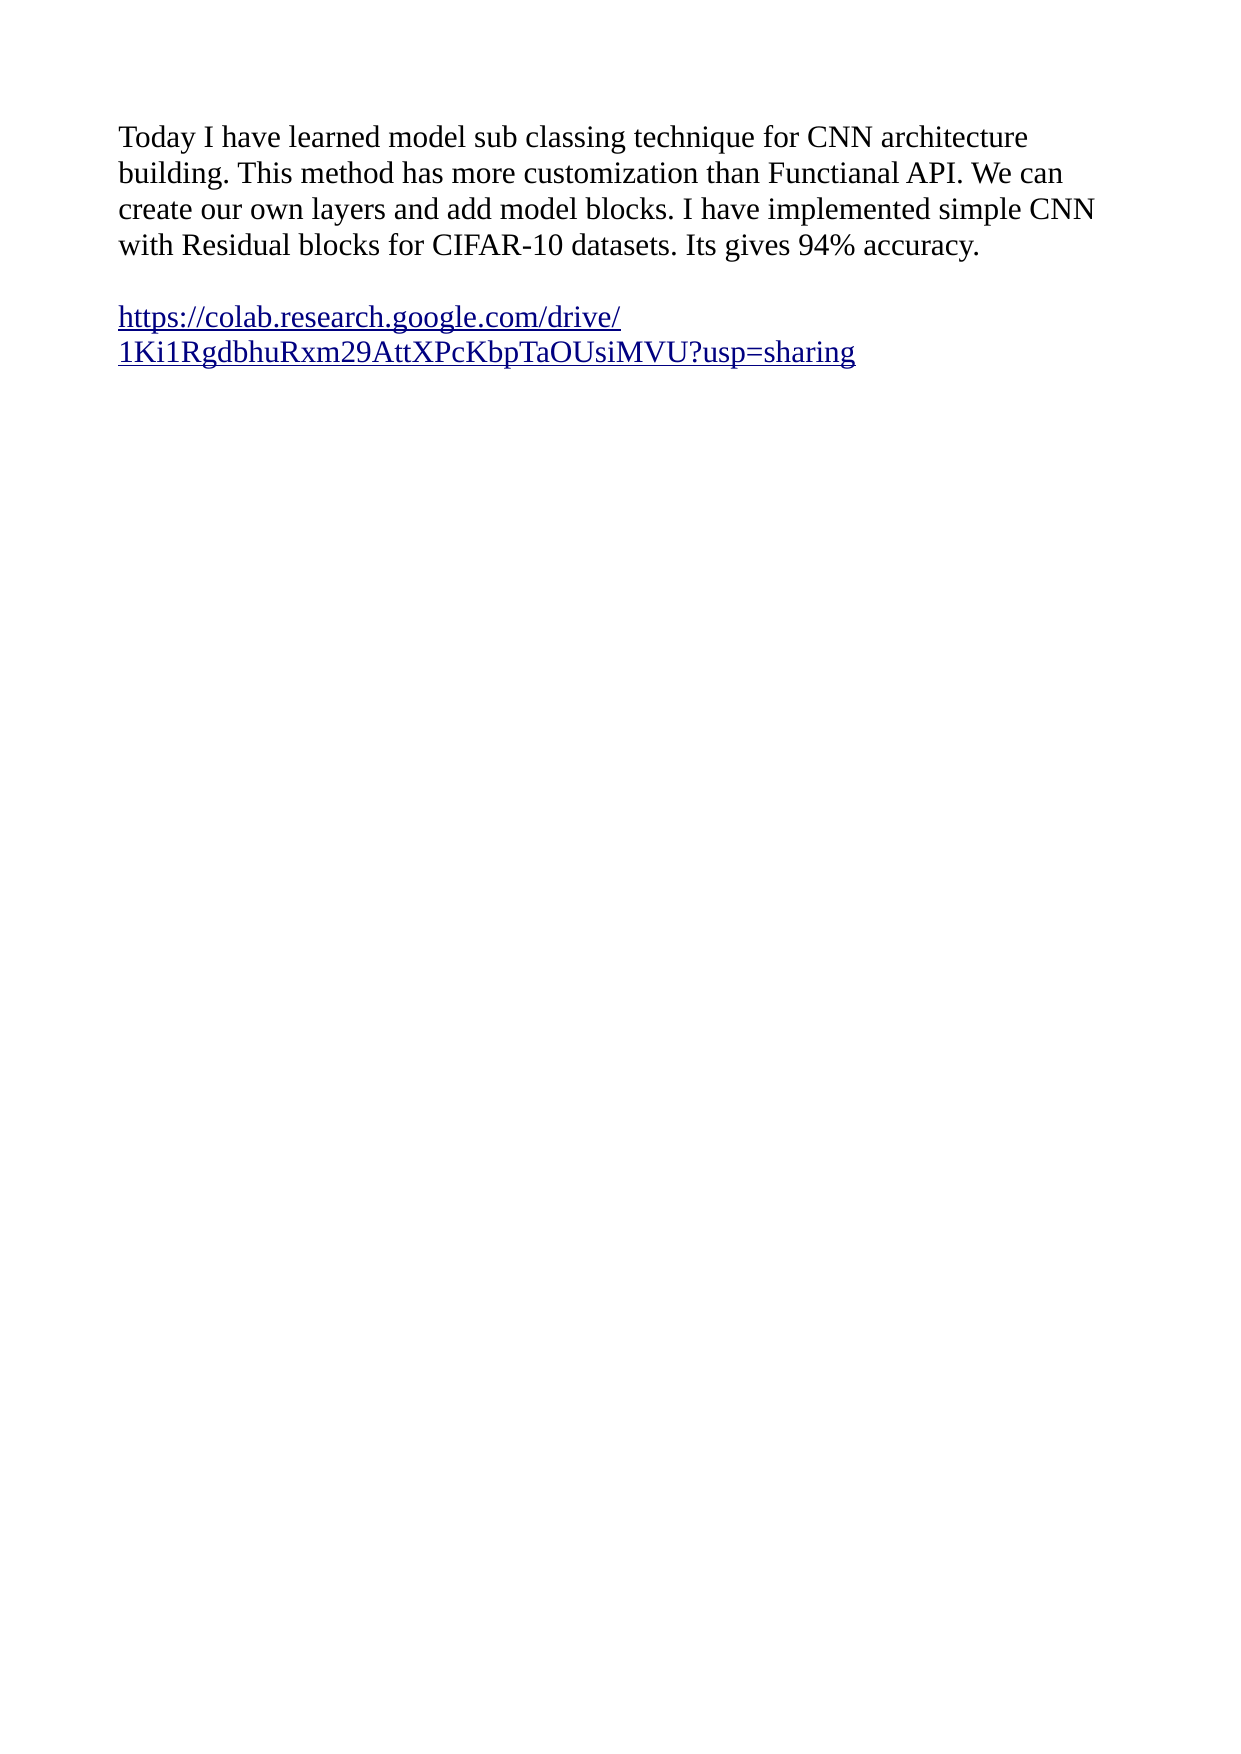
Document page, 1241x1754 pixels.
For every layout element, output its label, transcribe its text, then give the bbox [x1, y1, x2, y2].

text https://colab.research.google.com/drive/1Ki1RgdbhuRxm29AttXPcKbpTaOUsiMVU?usp=sharing [118, 298, 1122, 370]
text Today I have learned model sub classing technique for CNN architecture building. This method has more customization than Functianal API. We can create our own layers and add model blocks. I have implemented simple CNN with Residual blocks for CIFAR-10 datasets. Its gives 94% accuracy. [118, 118, 1122, 262]
